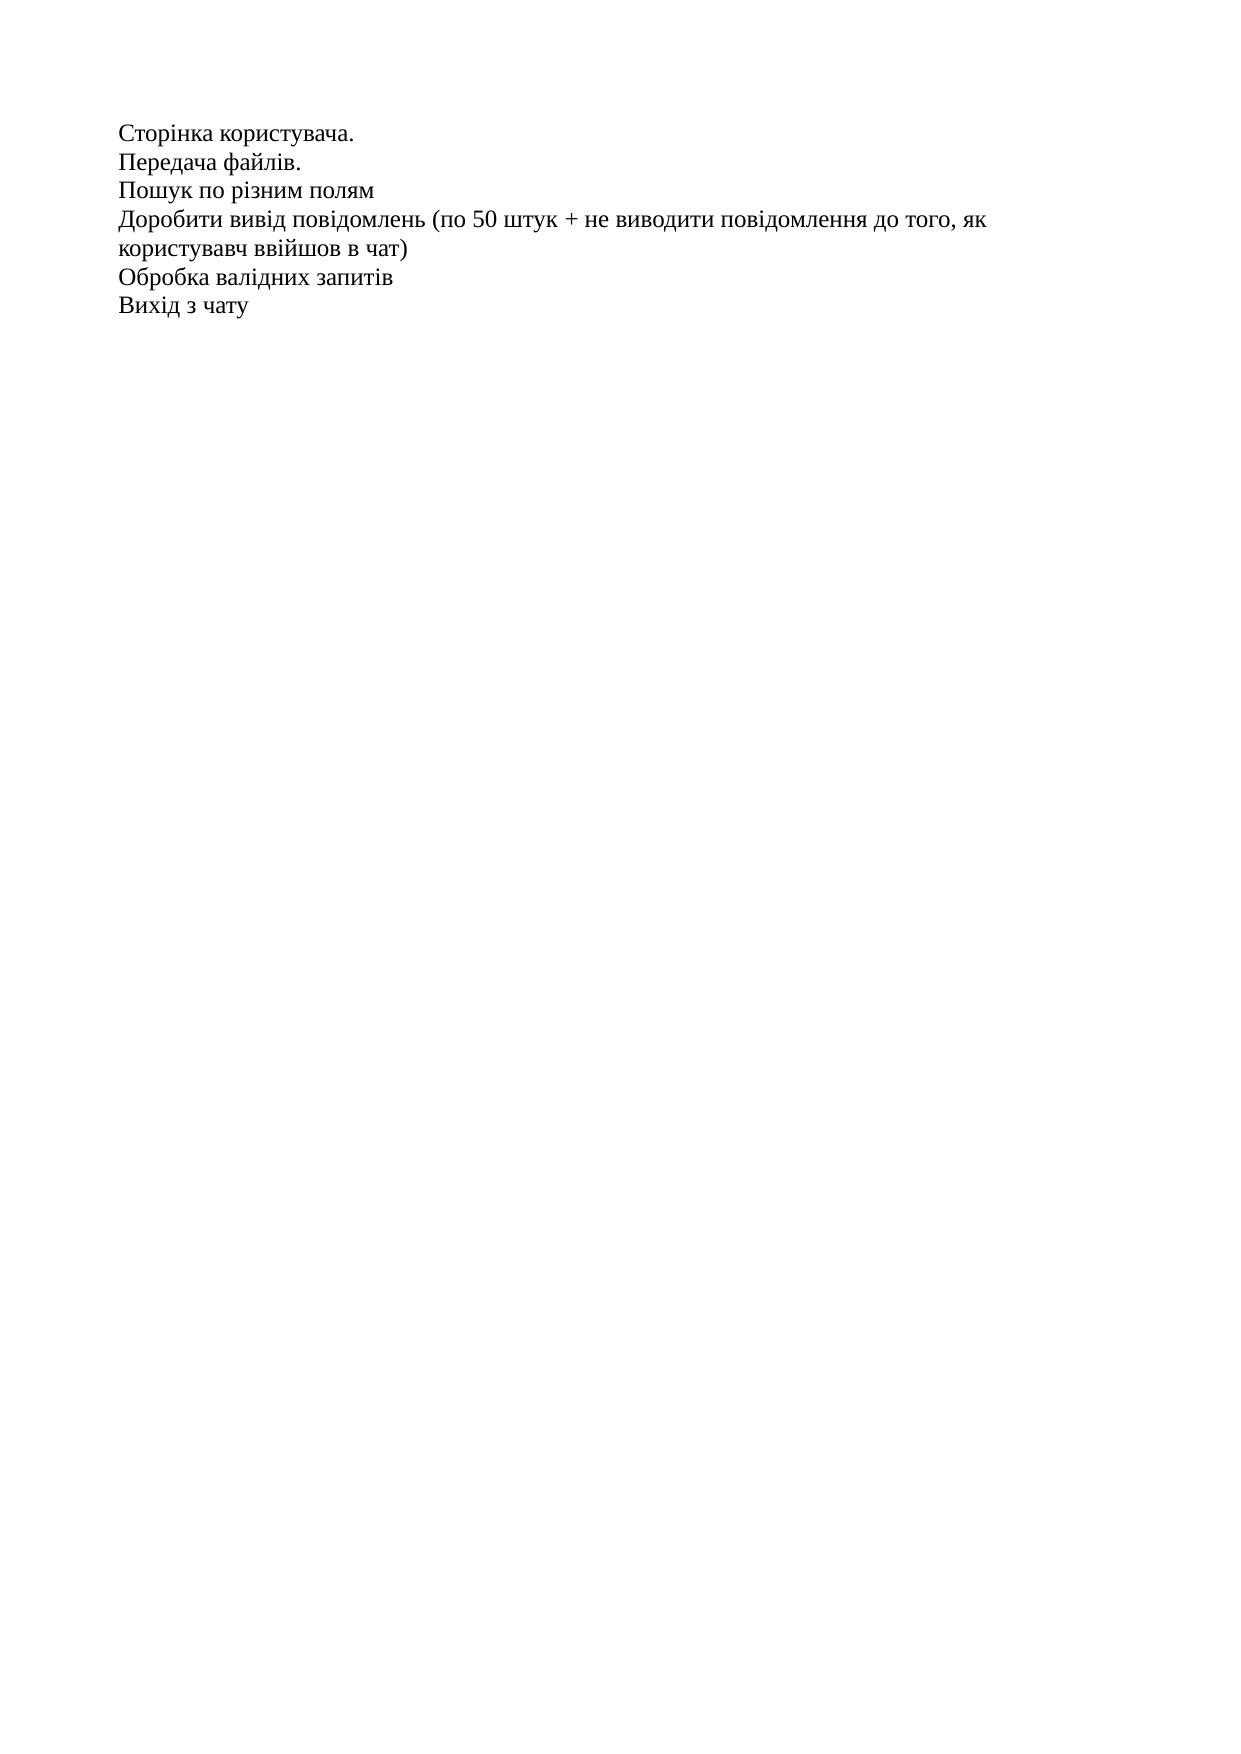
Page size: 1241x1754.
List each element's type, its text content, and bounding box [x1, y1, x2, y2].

text Передача файлів. [118, 147, 1122, 176]
text Обробка валідних запитів [118, 262, 1122, 291]
text Доробити вивід повідомлень (по 50 штук + не виводити повідомлення до того, як користувавч ввійшов в чат) [118, 204, 1122, 262]
text Вихід з чату [118, 291, 1122, 319]
text Сторінка користувача. [118, 118, 1122, 147]
text Пошук по різним полям [118, 176, 1122, 204]
